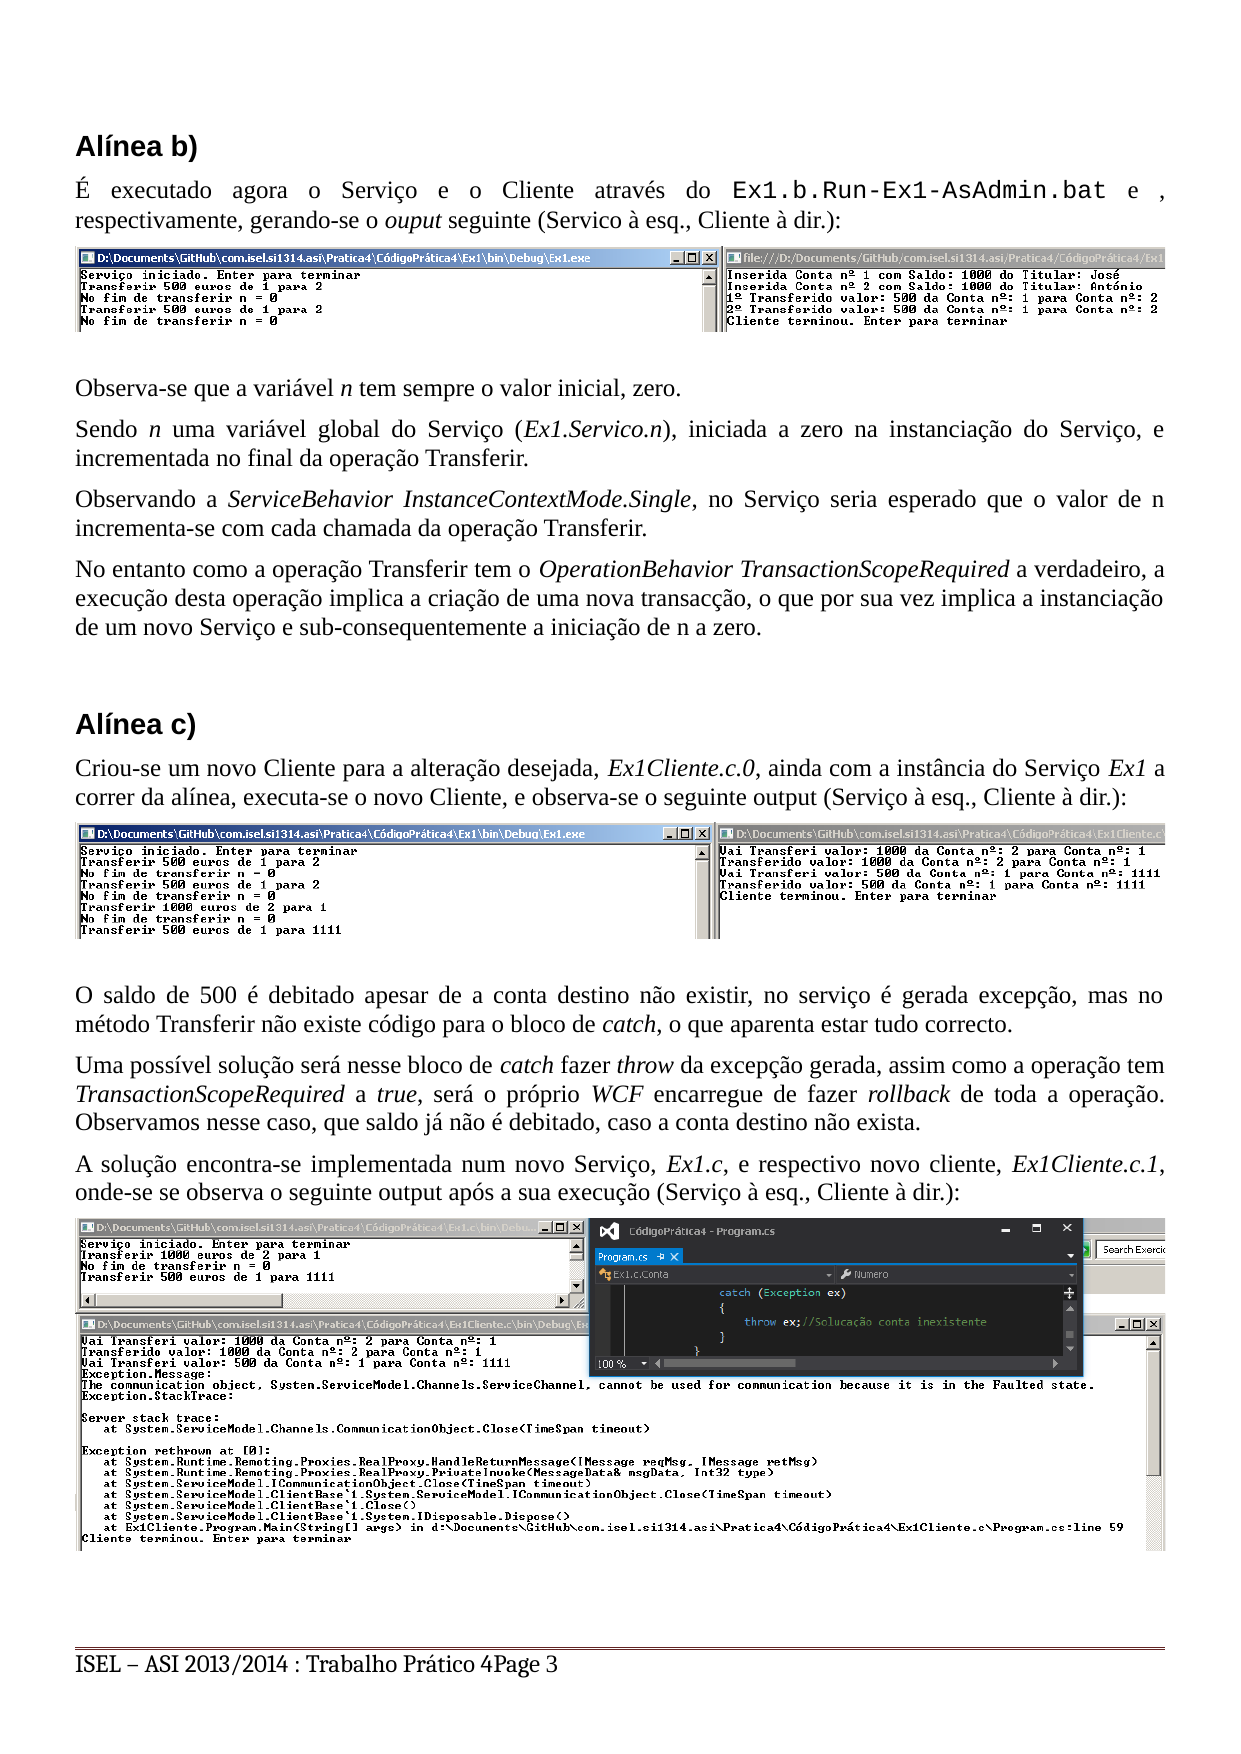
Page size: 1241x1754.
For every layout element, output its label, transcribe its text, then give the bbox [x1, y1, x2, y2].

text Observando a ServiceBehavior InstanceContextMode.Single, no Serviço seria esperado que o valor de n incrementa-se com cada chamada da operação Transferir. [75, 484, 1165, 542]
picture [75, 1218, 1166, 1551]
subtitle Alínea b) [75, 129, 1165, 162]
text No entanto como a operação Transferir tem o OperationBehavior TransactionScopeRequired a verdadeiro, a execução desta operação implica a criação de uma nova transacção, o que por sua vez implica a instanciação de um novo Serviço e sub-consequentemente a iniciação de n a zero. [75, 554, 1165, 641]
picture [75, 822, 1166, 939]
text A solução encontra-se implementada num novo Serviço, Ex1.c, e respectivo novo cliente, Ex1Cliente.c.1, onde-se se observa o seguinte output após a sua execução (Serviço à esq., Cliente à dir.): [75, 1149, 1165, 1206]
text É executado agora o Serviço e o Cliente através do Ex1.b.Run-Ex1-AsAdmin.bat e , respectivamente, gerando-se o ouput seguinte (Servico à esq., Cliente à dir.): [75, 175, 1165, 234]
text O saldo de 500 é debitado apesar de a conta destino não existir, no serviço é gerada excepção, mas no método Transferir não existe código para o bloco de catch, o que aparenta estar tudo correcto. [75, 980, 1165, 1037]
text Criou-se um novo Cliente para a alteração desejada, Ex1Cliente.c.0, ainda com a instância do Serviço Ex1 a correr da alínea, executa-se o novo Cliente, e observa-se o seguinte output (Serviço à esq., Cliente à dir.): [75, 753, 1165, 810]
text Uma possível solução será nesse bloco de catch fazer throw da excepção gerada, assim como a operação tem TransactionScopeRequired a true, será o próprio WCF encarregue de fazer rollback de toda a operação. Observamos nesse caso, que saldo já não é debitado, caso a conta destino não exista. [75, 1050, 1165, 1136]
subtitle Alínea c) [75, 707, 1165, 740]
picture [75, 246, 1166, 332]
text Sendo n uma variável global do Serviço (Ex1.Servico.n), iniciada a zero na instanciação do Serviço, e incrementada no final da operação Transferir. [75, 414, 1165, 472]
text Observa-se que a variável n tem sempre o valor inicial, zero. [75, 373, 1165, 402]
